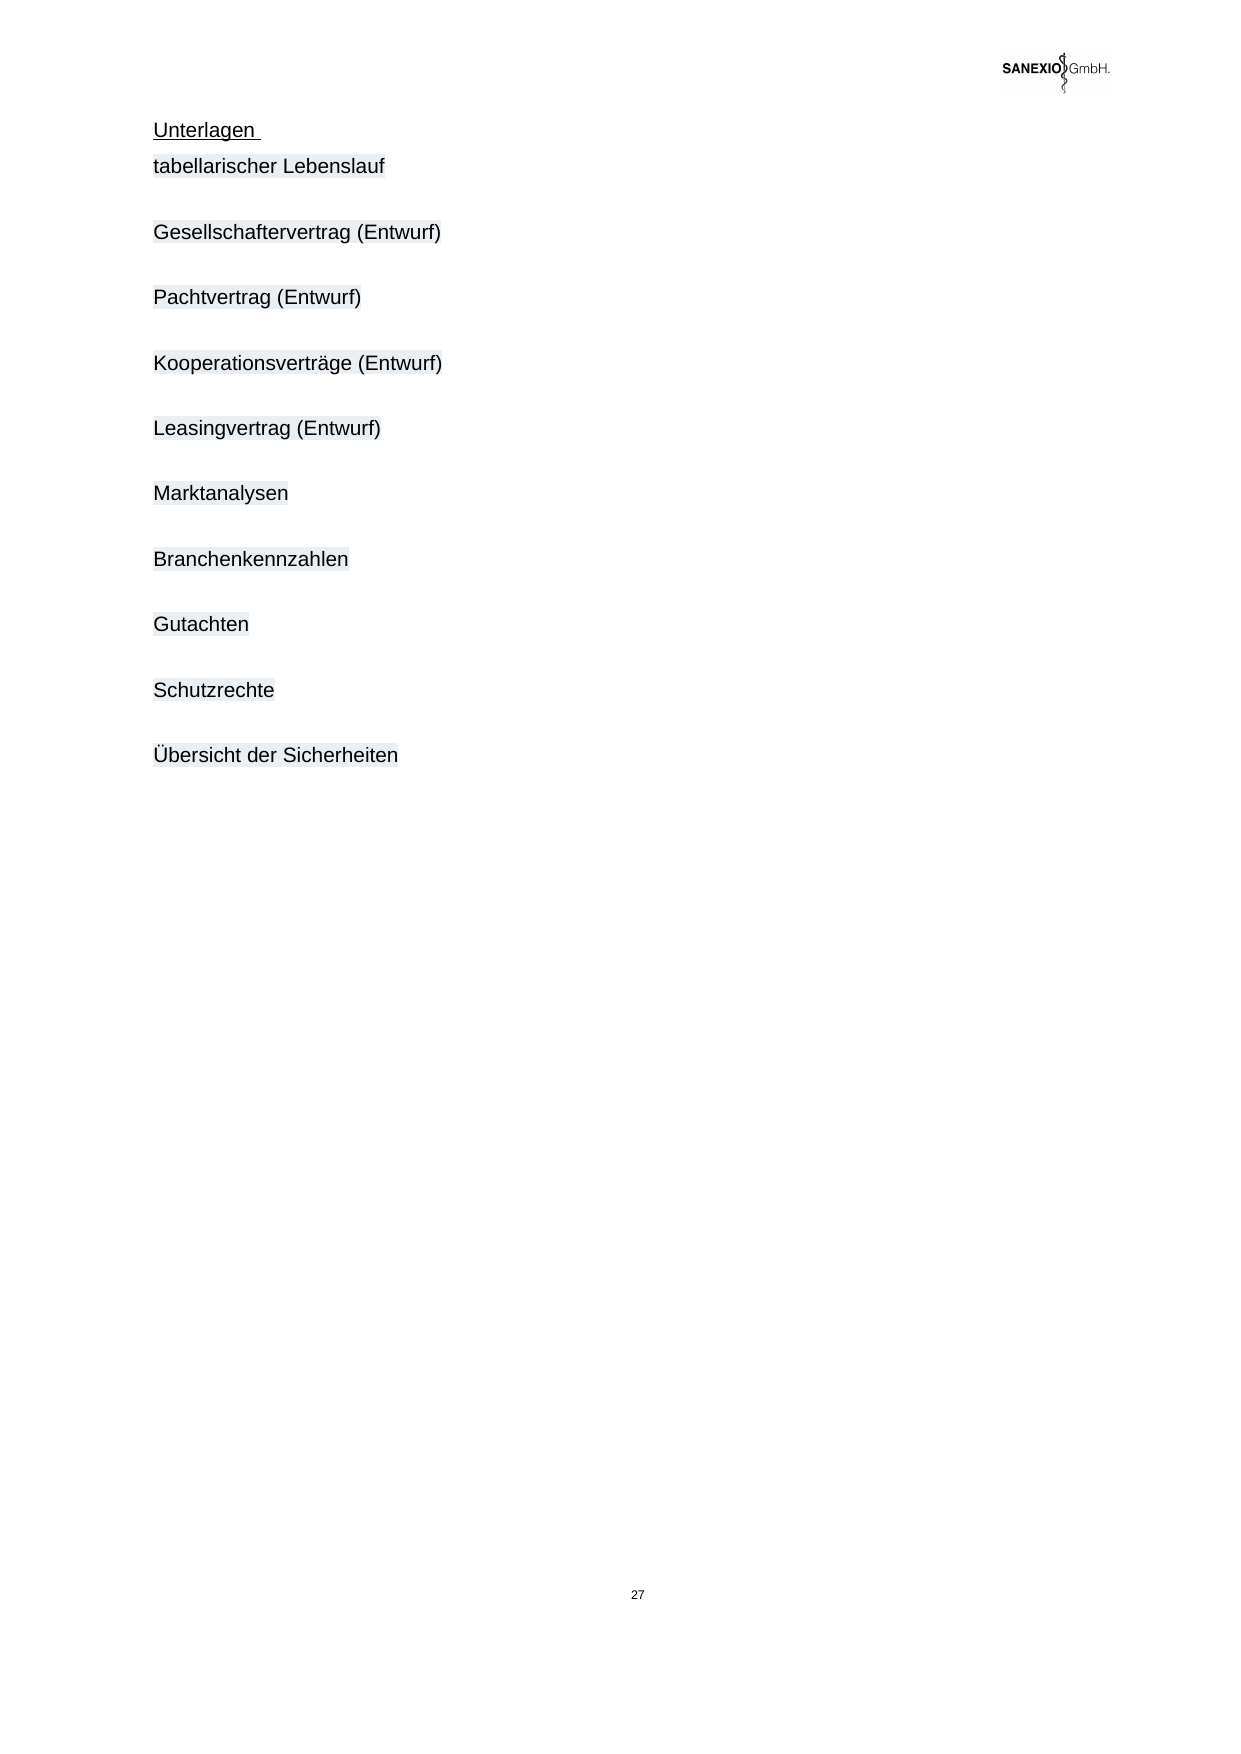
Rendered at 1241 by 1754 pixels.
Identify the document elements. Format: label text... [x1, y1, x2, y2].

text Schutzrechte [153, 677, 1122, 701]
text Übersicht der Sicherheiten [153, 743, 1122, 767]
text Gutachten [153, 612, 1122, 636]
text Leasingvertrag (Entwurf) [153, 416, 1122, 440]
text Gesellschaftervertrag (Entwurf) [153, 219, 1122, 243]
text Kooperationsverträge (Entwurf) [153, 350, 1122, 374]
text tabellarischer Lebenslauf [153, 154, 1122, 178]
text Branchenkennzahlen [153, 547, 1122, 571]
text Marktanalysen [153, 481, 1122, 505]
text Pachtvertrag (Entwurf) [153, 285, 1122, 309]
subtitle Unterlagen [153, 118, 1122, 142]
picture [1002, 52, 1110, 94]
